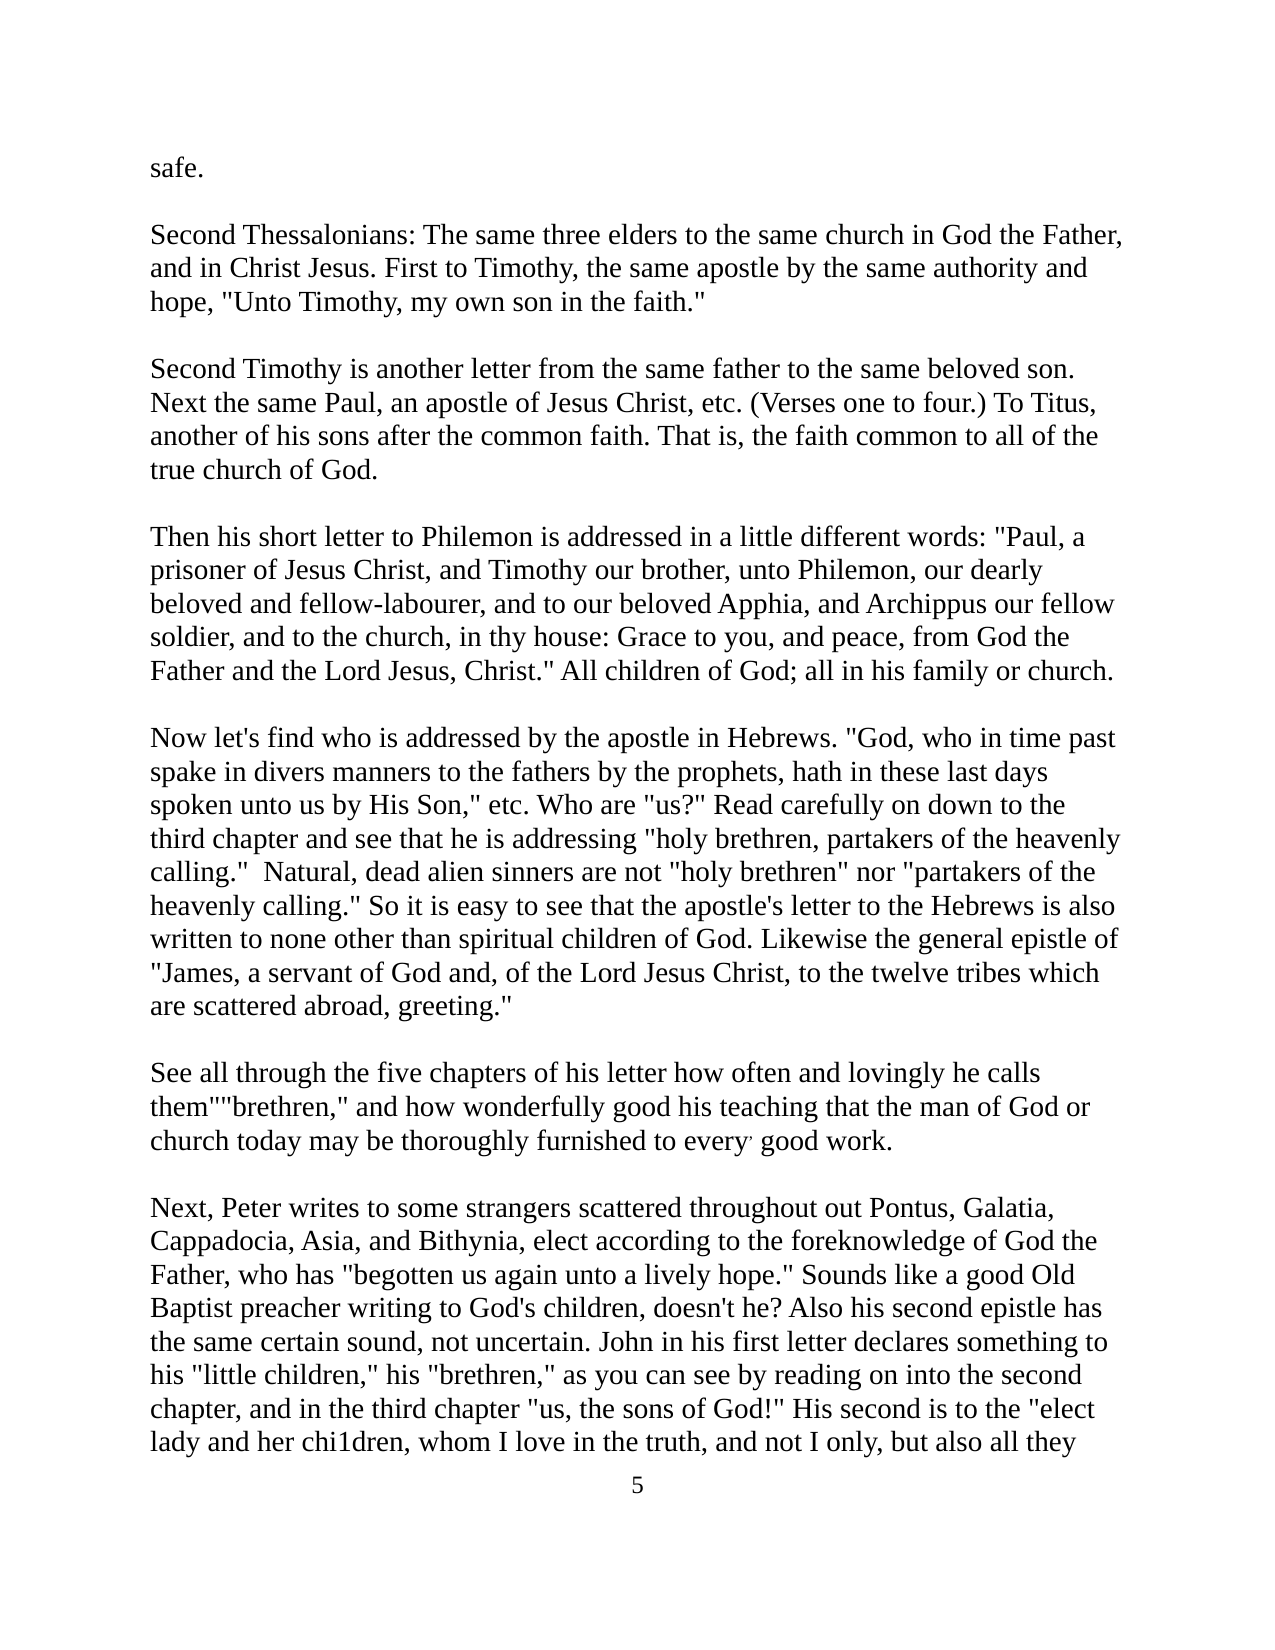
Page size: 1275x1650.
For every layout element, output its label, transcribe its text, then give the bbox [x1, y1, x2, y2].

text See all through the five chapters of his letter how often and lovingly he calls them""brethren," and how wonderfully good his teaching that the man of God or church today may be thoroughly furnished to every, good work. [150, 1056, 1125, 1156]
text Next, Peter writes to some strangers scattered throughout out Pontus, Galatia, Cappadocia, Asia, and Bithynia, elect according to the foreknowledge of God the Father, who has "begotten us again unto a lively hope." Sounds like a good Old Baptist preacher writing to God's children, doesn't he? Also his second epistle has the same certain sound, not uncertain. John in his first letter declares something to his "little children," his "brethren," as you can see by reading on into the second chapter, and in the third chapter "us, the sons of God!" His second is to the "elect lady and her chi1dren, whom I love in the truth, and not I only, but also all they [150, 1190, 1125, 1458]
text Then his short letter to Philemon is addressed in a little different words: "Paul, a prisoner of Jesus Christ, and Timothy our brother, unto Philemon, our dearly beloved and fellow-labourer, and to our beloved Apphia, and Archippus our fellow soldier, and to the church, in thy house: Grace to you, and peace, from God the Father and the Lord Jesus, Christ." All children of God; all in his family or church. [150, 519, 1125, 687]
text Now let's find who is addressed by the apostle in Hebrews. "God, who in time past spake in divers manners to the fathers by the prophets, hath in these last days spoken unto us by His Son," etc. Who are "us?" Read carefully on down to the third chapter and see that he is addressing "holy brethren, partakers of the heavenly calling." Natural, dead alien sinners are not "holy brethren" nor "partakers of the heavenly calling." So it is easy to see that the apostle's letter to the Hebrews is also written to none other than spiritual children of God. Likewise the general epistle of "James, a servant of God and, of the Lord Jesus Christ, to the twelve tribes which are scattered abroad, greeting." [150, 720, 1125, 1022]
text Second Timothy is another letter from the same father to the same beloved son. Next the same Paul, an apostle of Jesus Christ, etc. (Verses one to four.) To Titus, another of his sons after the common faith. That is, the faith common to all of the true church of God. [150, 351, 1125, 485]
text Second Thessalonians: The same three elders to the same church in God the Father, and in Christ Jesus. First to Timothy, the same apostle by the same authority and hope, "Unto Timothy, my own son in the faith." [150, 217, 1125, 318]
text safe. [150, 150, 1125, 183]
